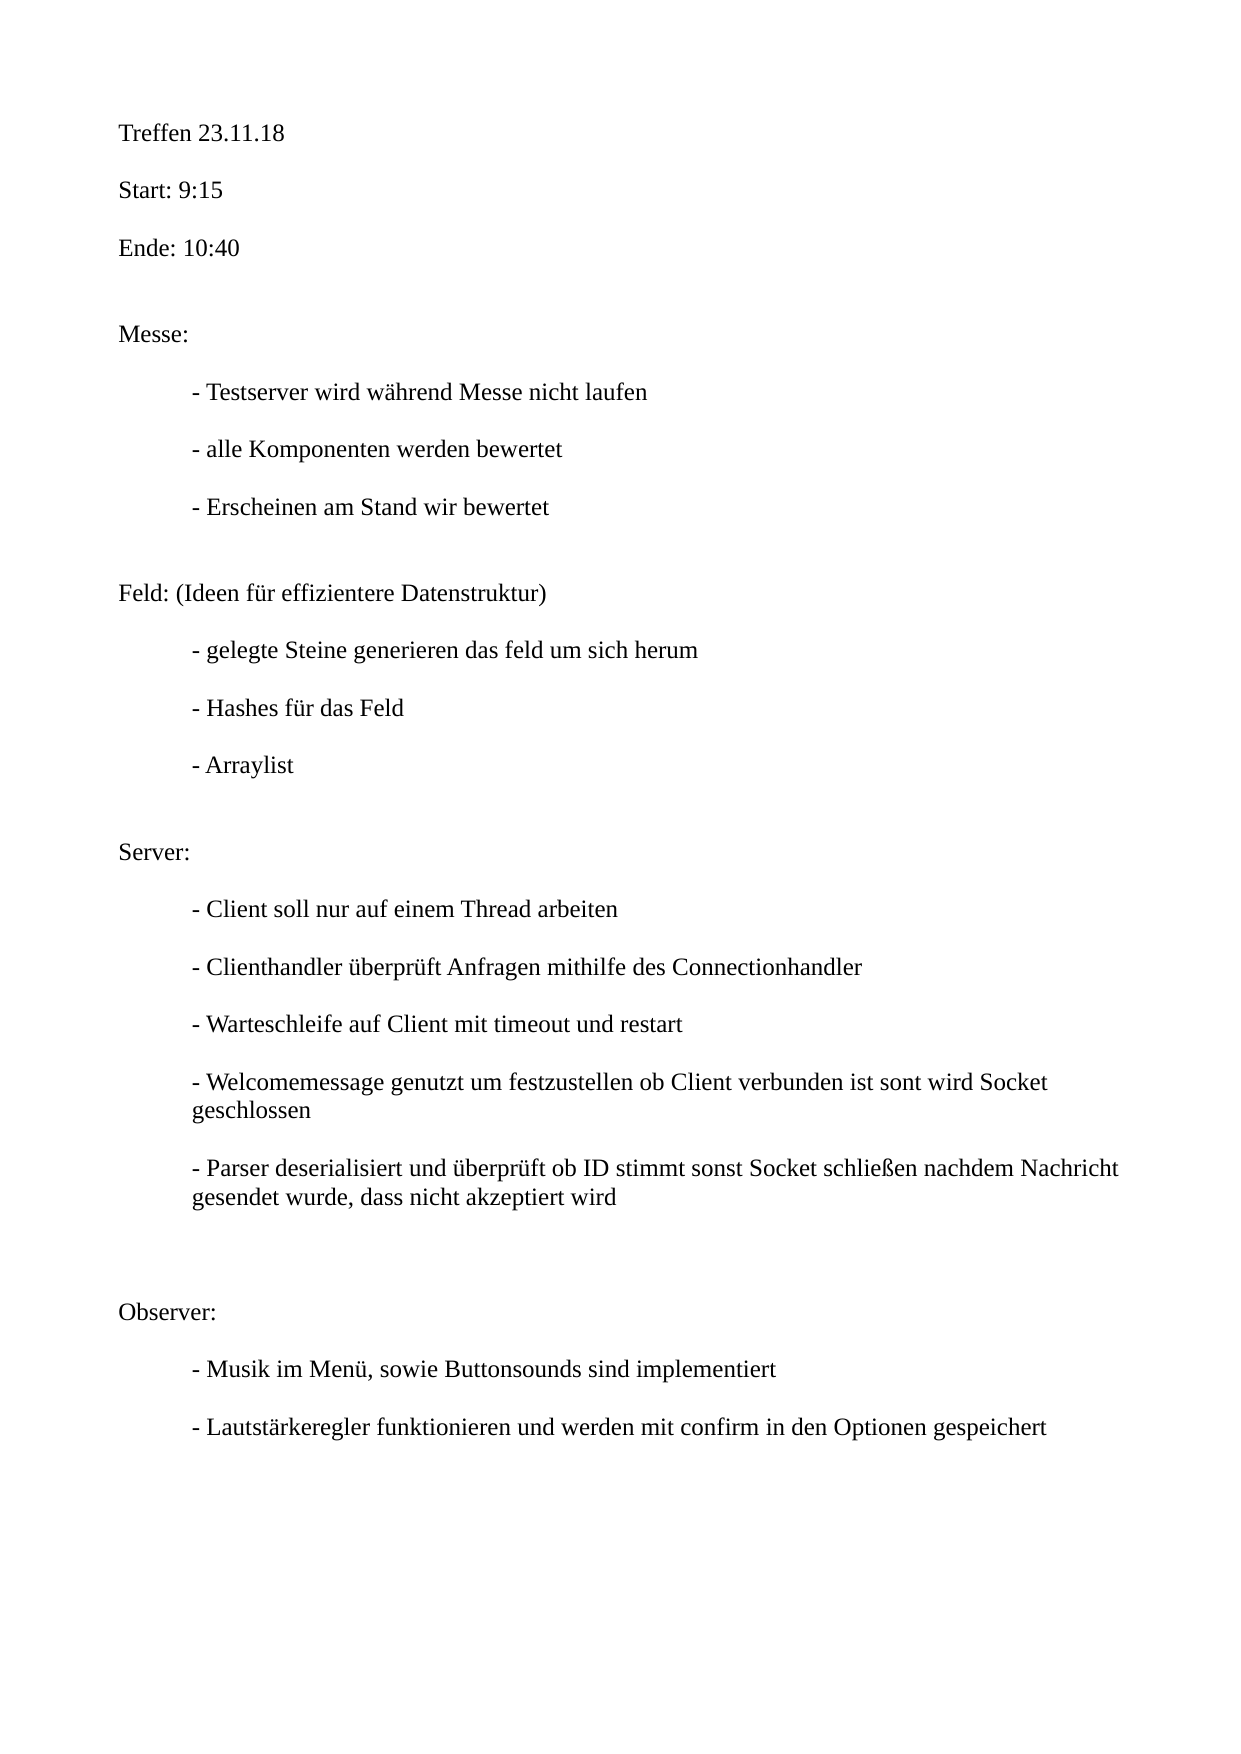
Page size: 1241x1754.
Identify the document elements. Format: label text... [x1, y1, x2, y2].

text Server: [118, 837, 1122, 866]
text Start: 9:15 [118, 176, 1122, 204]
text Observer: [118, 1297, 1122, 1326]
text Ende: 10:40 [118, 233, 1122, 262]
text Treffen 23.11.18 [118, 118, 1122, 147]
text - Musik im Menü, sowie Buttonsounds sind implementiert [118, 1354, 1122, 1383]
text Messe: [118, 319, 1122, 348]
text - Client soll nur auf einem Thread arbeiten [118, 894, 1122, 923]
text - Parser deserialisiert und überprüft ob ID stimmt sonst Socket schließen nachdem Nachricht gesendet wurde, dass nicht akzeptiert wird [118, 1153, 1122, 1211]
text - Warteschleife auf Client mit timeout und restart [118, 1009, 1122, 1038]
text Feld: (Ideen für effizientere Datenstruktur) [118, 578, 1122, 607]
text - gelegte Steine generieren das feld um sich herum [118, 636, 1122, 664]
text - Welcomemessage genutzt um festzustellen ob Client verbunden ist sont wird Socket geschlossen [118, 1067, 1122, 1124]
text - alle Komponenten werden bewertet [118, 434, 1122, 463]
text - Arraylist [118, 751, 1122, 779]
text - Hashes für das Feld [118, 693, 1122, 722]
text - Erscheinen am Stand wir bewertet [118, 492, 1122, 521]
text - Clienthandler überprüft Anfragen mithilfe des Connectionhandler [118, 952, 1122, 981]
text - Lautstärkeregler funktionieren und werden mit confirm in den Optionen gespeichert [118, 1412, 1122, 1441]
text - Testserver wird während Messe nicht laufen [118, 377, 1122, 406]
